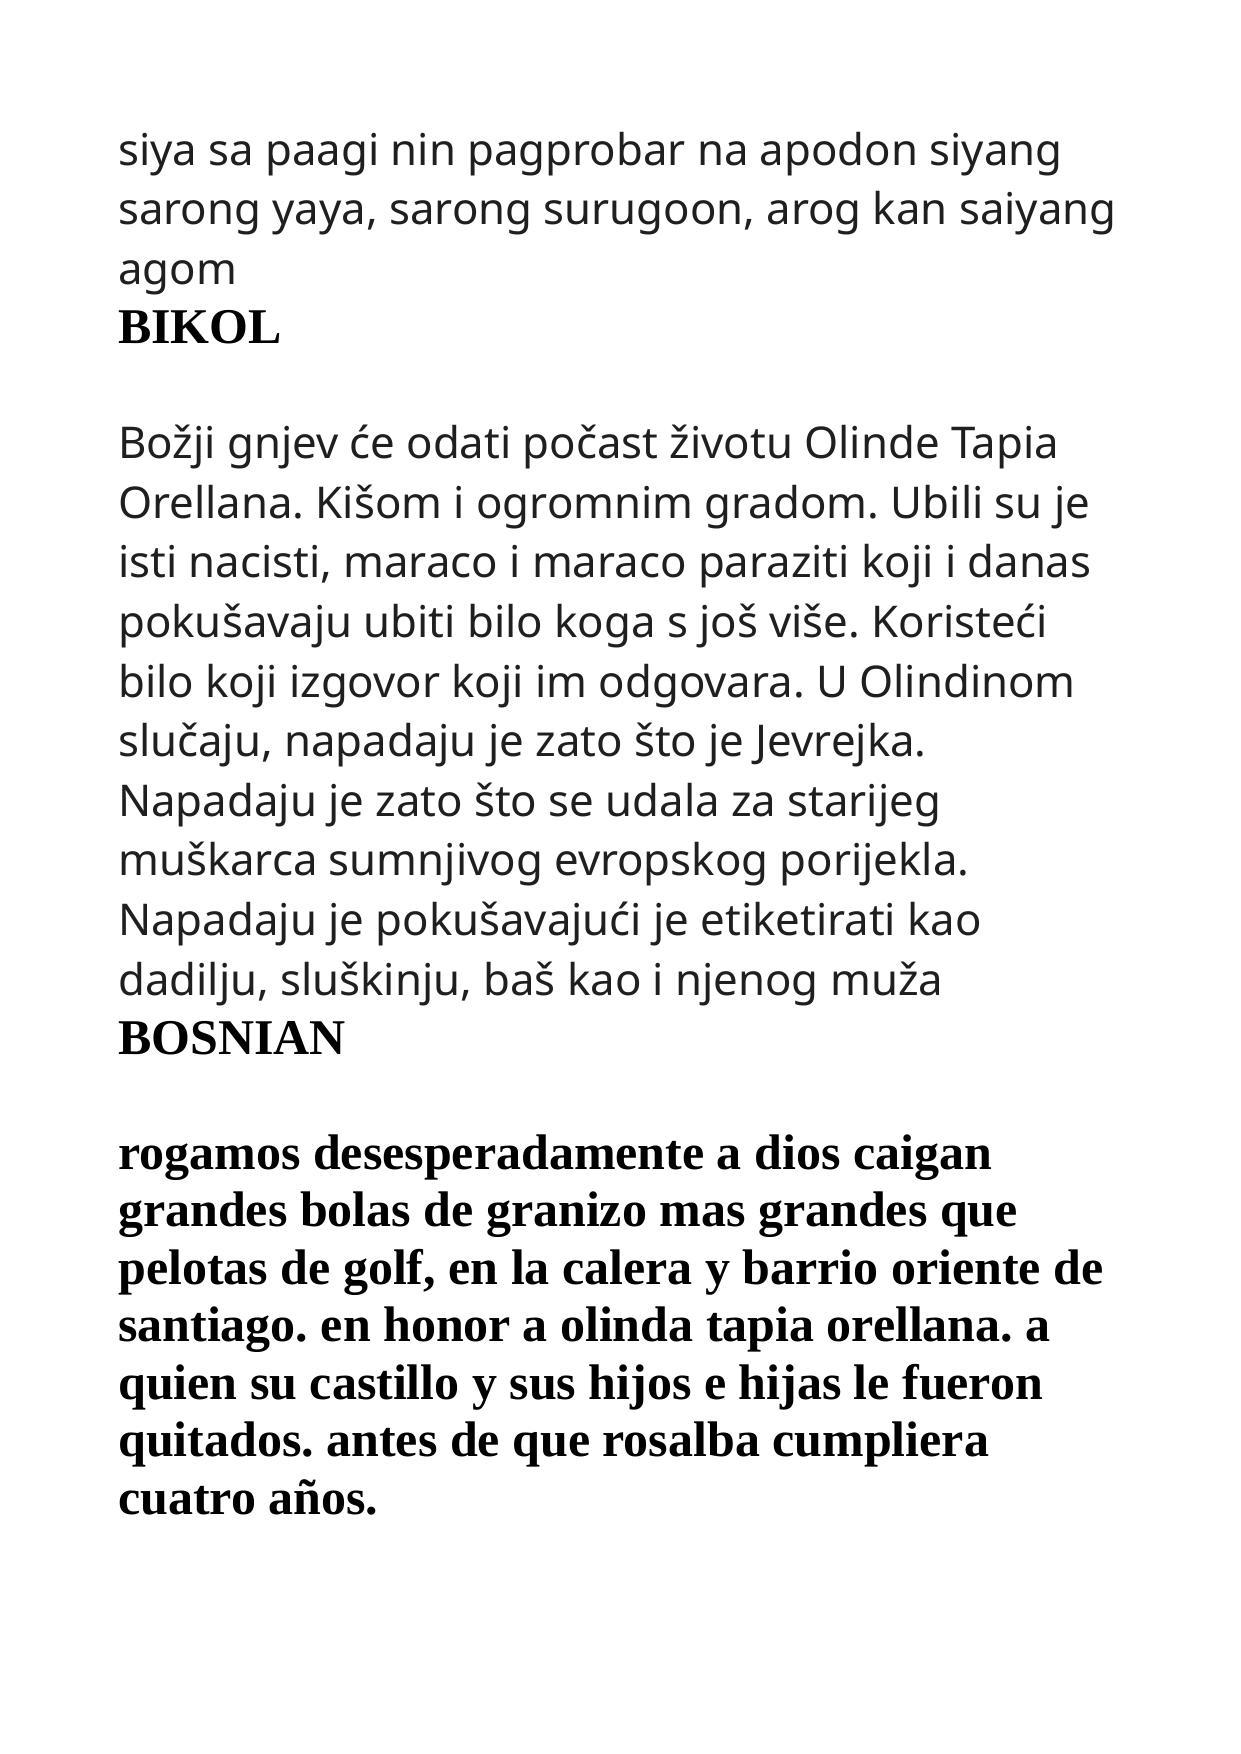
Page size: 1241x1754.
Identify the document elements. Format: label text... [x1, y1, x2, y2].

text Božji gnjev će odati počast životu Olinde Tapia Orellana. Kišom i ogromnim gradom. Ubili su je isti nacisti, maraco i maraco paraziti koji i danas pokušavaju ubiti bilo koga s još više. Koristeći bilo koji izgovor koji im odgovara. U Olindinom slučaju, napadaju je zato što je Jevrejka. Napadaju je zato što se udala za starijeg muškarca sumnjivog evropskog porijekla. Napadaju je pokušavajući je etiketirati kao dadilju, sluškinju, baš kao i njenog muža [118, 412, 1122, 1008]
text rogamos desesperadamente a dios caigan grandes bolas de granizo mas grandes que pelotas de golf, en la calera y barrio oriente de santiago. en honor a olinda tapia orellana. a quien su castillo y sus hijos e hijas le fueron quitados. antes de que rosalba cumpliera cuatro años. [118, 1123, 1122, 1525]
text siya sa paagi nin pagprobar na apodon siyang sarong yaya, sarong surugoon, arog kan saiyang agom [118, 118, 1122, 297]
text BIKOL [118, 297, 1122, 354]
text BOSNIAN [118, 1008, 1122, 1065]
